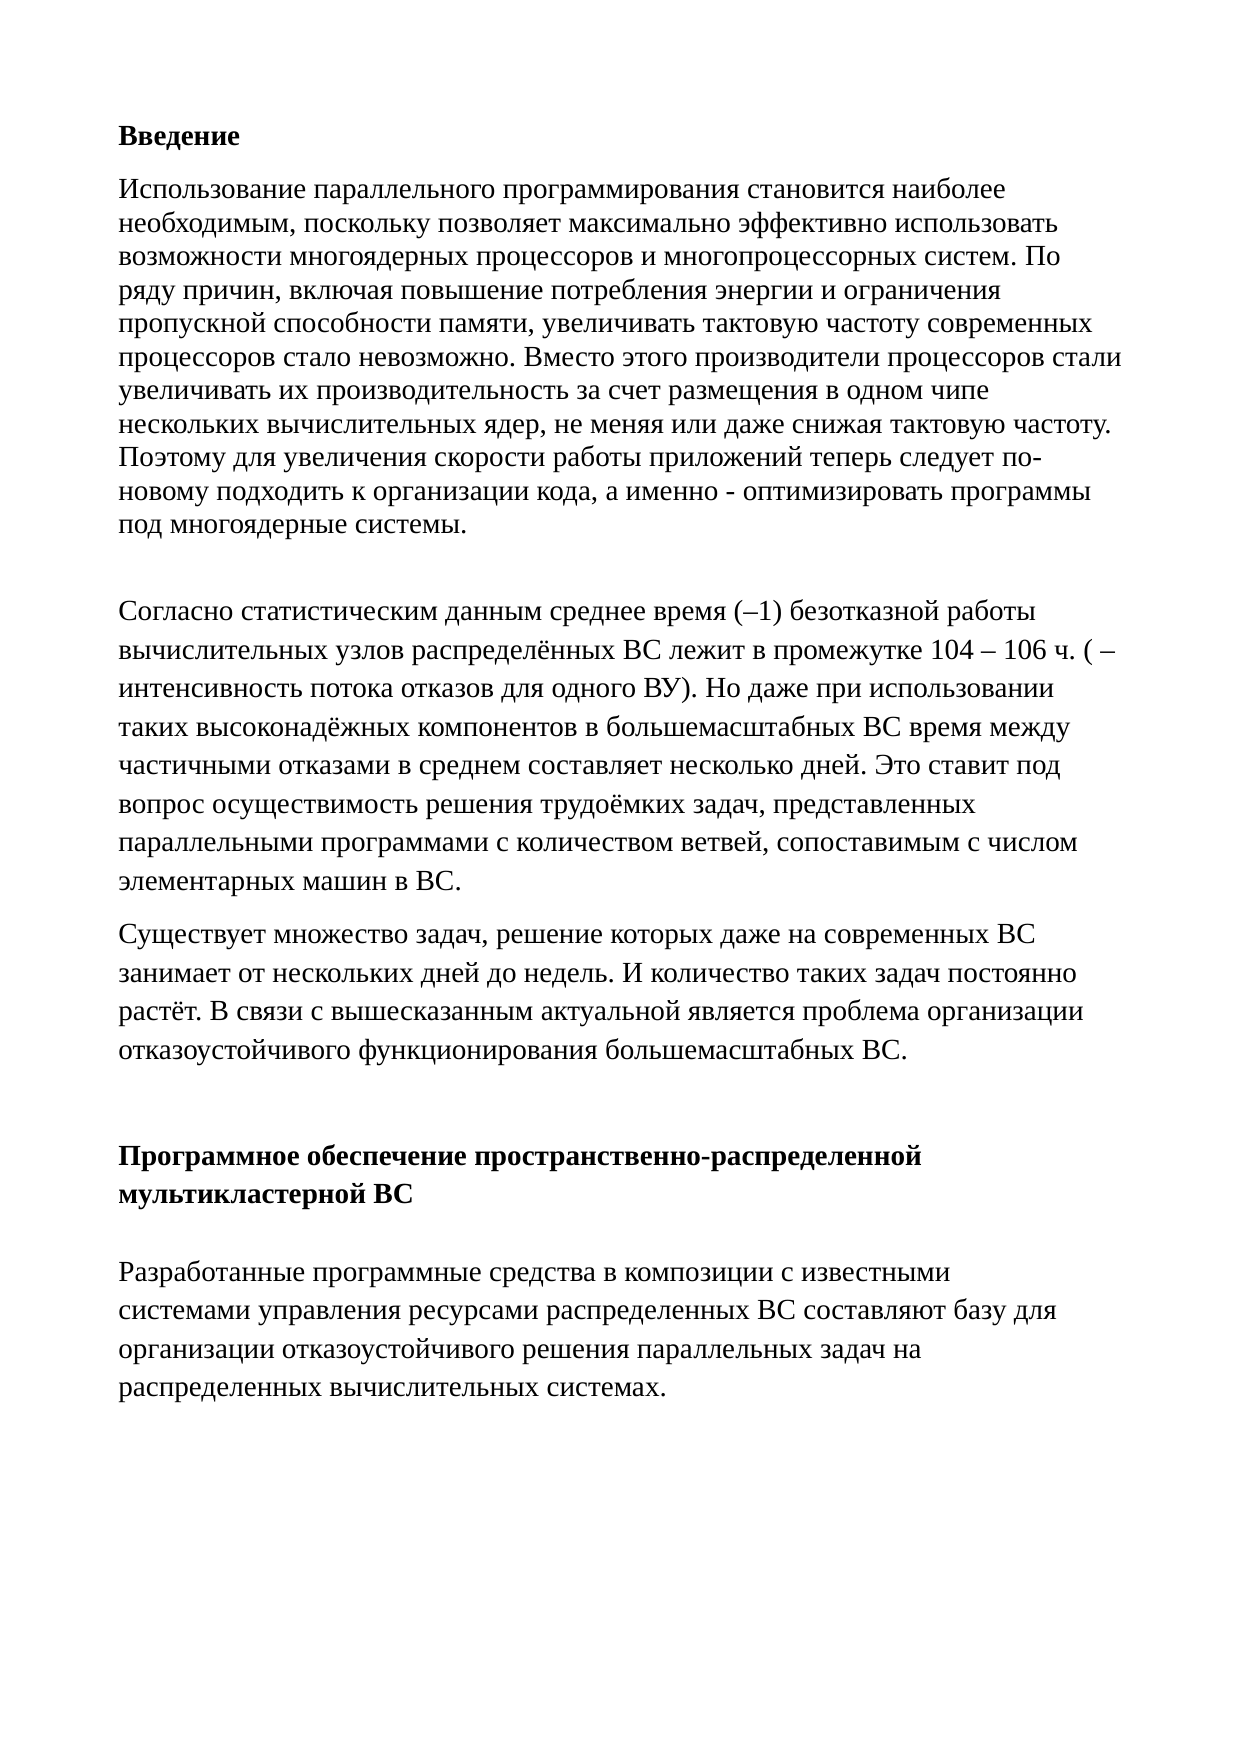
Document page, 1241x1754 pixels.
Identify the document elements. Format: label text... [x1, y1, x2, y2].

text Существует множество задач, решение которых даже на современных ВС занимает от нескольких дней до недель. И количество таких задач постоянно растёт. В связи с вышесказанным актуальной является проблема организации отказоустойчивого функционирования большемасштабных ВС. [118, 916, 1122, 1065]
text Использование параллельного программирования становится наиболее необходимым, поскольку позволяет максимально эффективно использовать возможности многоядерных процессоров и многопроцессорных систем. По ряду причин, включая повышение потребления энергии и ограничения пропускной способности памяти, увеличивать тактовую частоту современных процессоров стало невозможно. Вместо этого производители процессоров стали увеличивать их производительность за счет размещения в одном чипе нескольких вычислительных ядер, не меняя или даже снижая тактовую частоту. Поэтому для увеличения скорости работы приложений теперь следует по-новому подходить к организации кода, а именно - оптимизировать программы под многоядерные системы. [118, 171, 1122, 540]
text Программное обеспечение пространственно-распределенной мультикластерной ВС Разработанные программные средства в композиции с известными системами управления ресурсами распределенных ВС составляют базу для организации отказоустойчивого решения параллельных задач на распределенных вычислительных системах. [118, 1138, 1122, 1403]
text Согласно статистическим данным среднее время (–1) безотказной работы вычислительных узлов распределённых ВС лежит в промежутке 104 – 106 ч. ( – интенсивность потока отказов для одного ВУ). Но даже при использовании таких высоконадёжных компонентов в большемасштабных ВС время между частичными отказами в среднем составляет несколько дней. Это ставит под вопрос осуществимость решения трудоёмких задач, представленных параллельными программами с количеством ветвей, сопоставимым с числом элементарных машин в ВС. [118, 593, 1122, 897]
text Введение [118, 118, 1122, 152]
